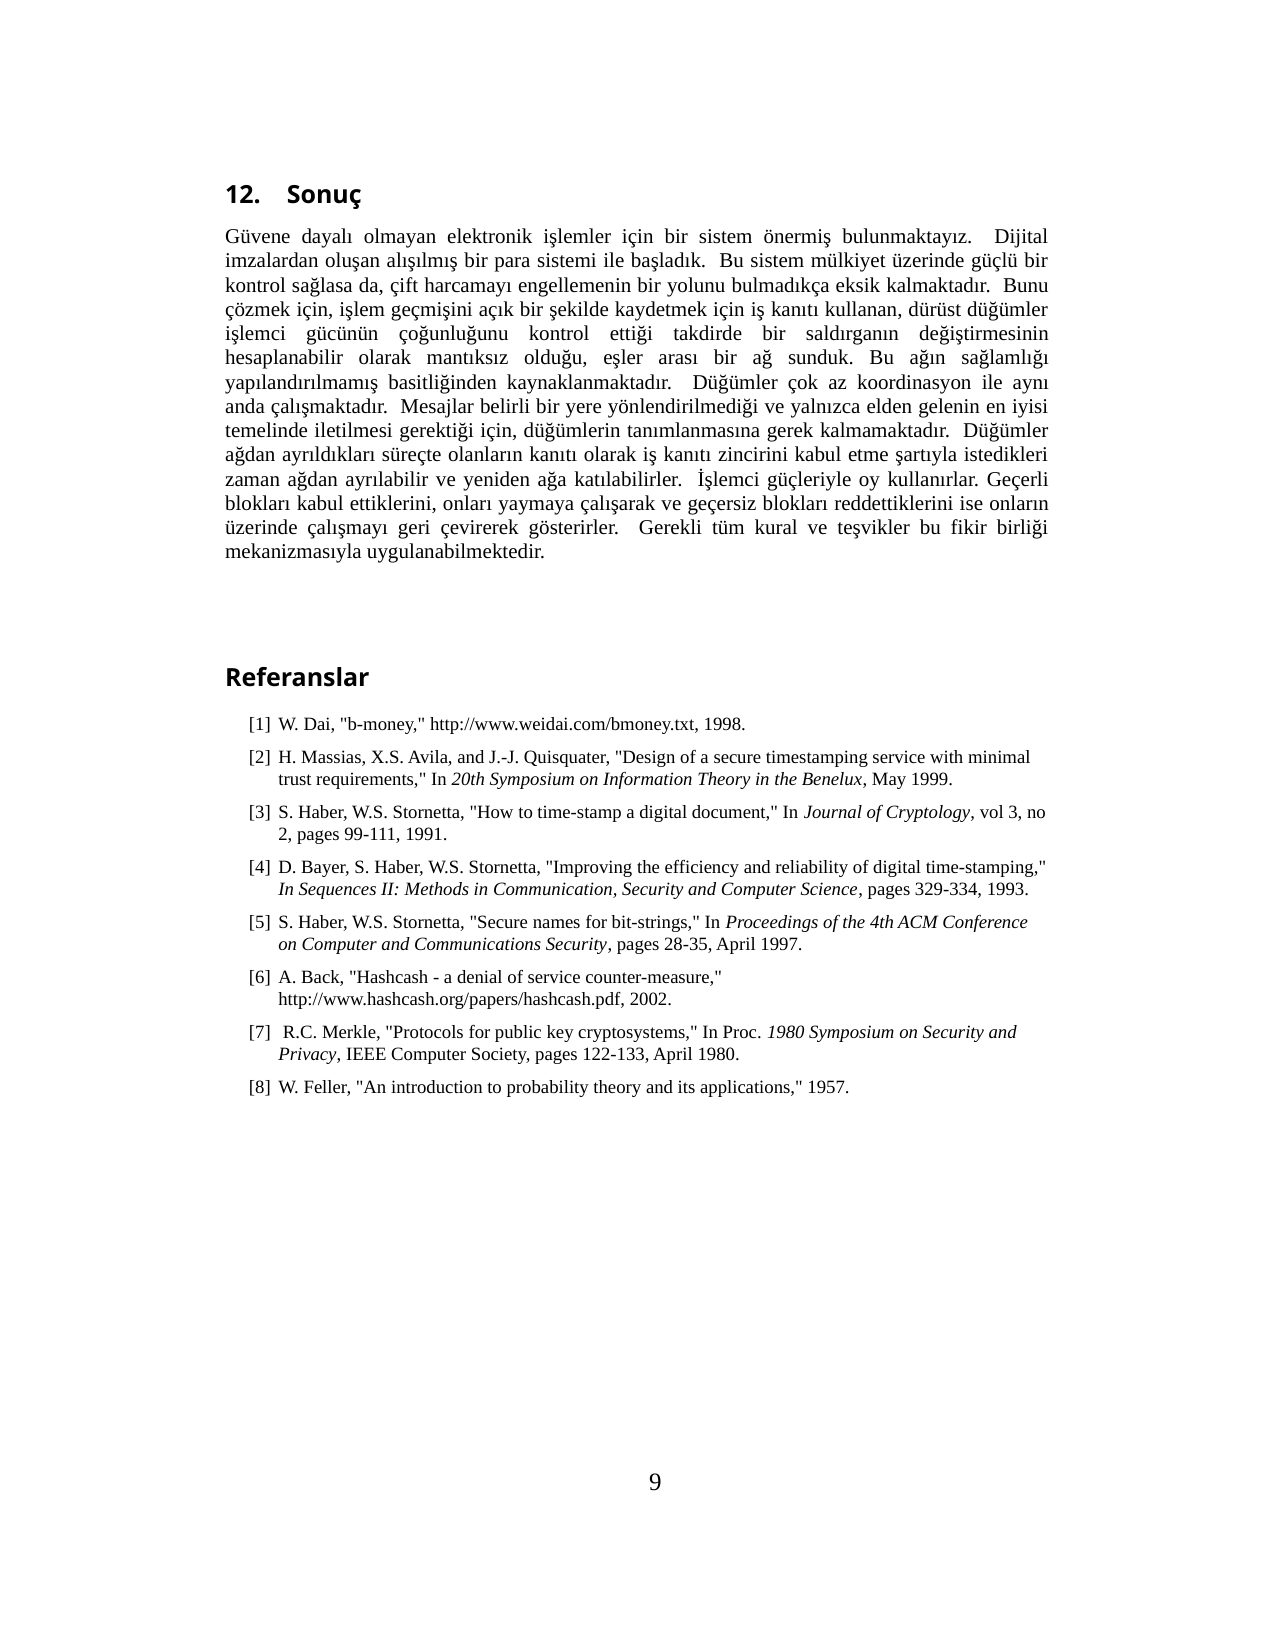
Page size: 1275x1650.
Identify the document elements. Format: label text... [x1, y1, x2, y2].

list R.C. Merkle, "Protocols for public key cryptosystems," In Proc. 1980 Symposium on Security and Privacy, IEEE Computer Society, pages 122-133, April 1980. [249, 1021, 1050, 1064]
list A. Back, "Hashcash - a denial of service counter-measure," http://www.hashcash.org/papers/hashcash.pdf, 2002. [249, 966, 1050, 1009]
list H. Massias, X.S. Avila, and J.-J. Quisquater, "Design of a secure timestamping service with minimal trust requirements," In 20th Symposium on Information Theory in the Benelux, May 1999. [249, 746, 1050, 789]
list S. Haber, W.S. Stornetta, "How to time-stamp a digital document," In Journal of Cryptology, vol 3, no 2, pages 99-111, 1991. [249, 801, 1050, 844]
text Güvene dayalı olmayan elektronik işlemler için bir sistem önermiş bulunmaktayız. Dijital imzalardan oluşan alışılmış bir para sistemi ile başladık. Bu sistem mülkiyet üzerinde güçlü bir kontrol sağlasa da, çift harcamayı engellemenin bir yolunu bulmadıkça eksik kalmaktadır. Bunu çözmek için, işlem geçmişini açık bir şekilde kaydetmek için iş kanıtı kullanan, dürüst düğümler işlemci gücünün çoğunluğunu kontrol ettiği takdirde bir saldırganın değiştirmesinin hesaplanabilir olarak mantıksız olduğu, eşler arası bir ağ sunduk. Bu ağın sağlamlığı yapılandırılmamış basitliğinden kaynaklanmaktadır. Düğümler çok az koordinasyon ile aynı anda çalışmaktadır. Mesajlar belirli bir yere yönlendirilmediği ve yalnızca elden gelenin en iyisi temelinde iletilmesi gerektiği için, düğümlerin tanımlanmasına gerek kalmamaktadır. Düğümler ağdan ayrıldıkları süreçte olanların kanıtı olarak iş kanıtı zincirini kabul etme şartıyla istedikleri zaman ağdan ayrılabilir ve yeniden ağa katılabilirler. İşlemci güçleriyle oy kullanırlar. Geçerli blokları kabul ettiklerini, onları yaymaya çalışarak ve geçersiz blokları reddettiklerini ise onların üzerinde çalışmayı geri çevirerek gösterirler. Gerekli tüm kural ve teşvikler bu fikir birliği mekanizmasıyla uygulanabilmektedir. [225, 224, 1050, 563]
list W. Feller, "An introduction to probability theory and its applications," 1957. [249, 1076, 1050, 1098]
list D. Bayer, S. Haber, W.S. Stornetta, "Improving the efficiency and reliability of digital time-stamping," In Sequences II: Methods in Communication, Security and Computer Science, pages 329-334, 1993. [249, 856, 1050, 899]
subtitle Referanslar [225, 660, 1050, 694]
subtitle 12. Sonuç [225, 177, 1050, 211]
list W. Dai, "b-money," http://www.weidai.com/bmoney.txt, 1998. [249, 713, 1050, 734]
list S. Haber, W.S. Stornetta, "Secure names for bit-strings," In Proceedings of the 4th ACM Conference on Computer and Communications Security, pages 28-35, April 1997. [249, 911, 1050, 954]
